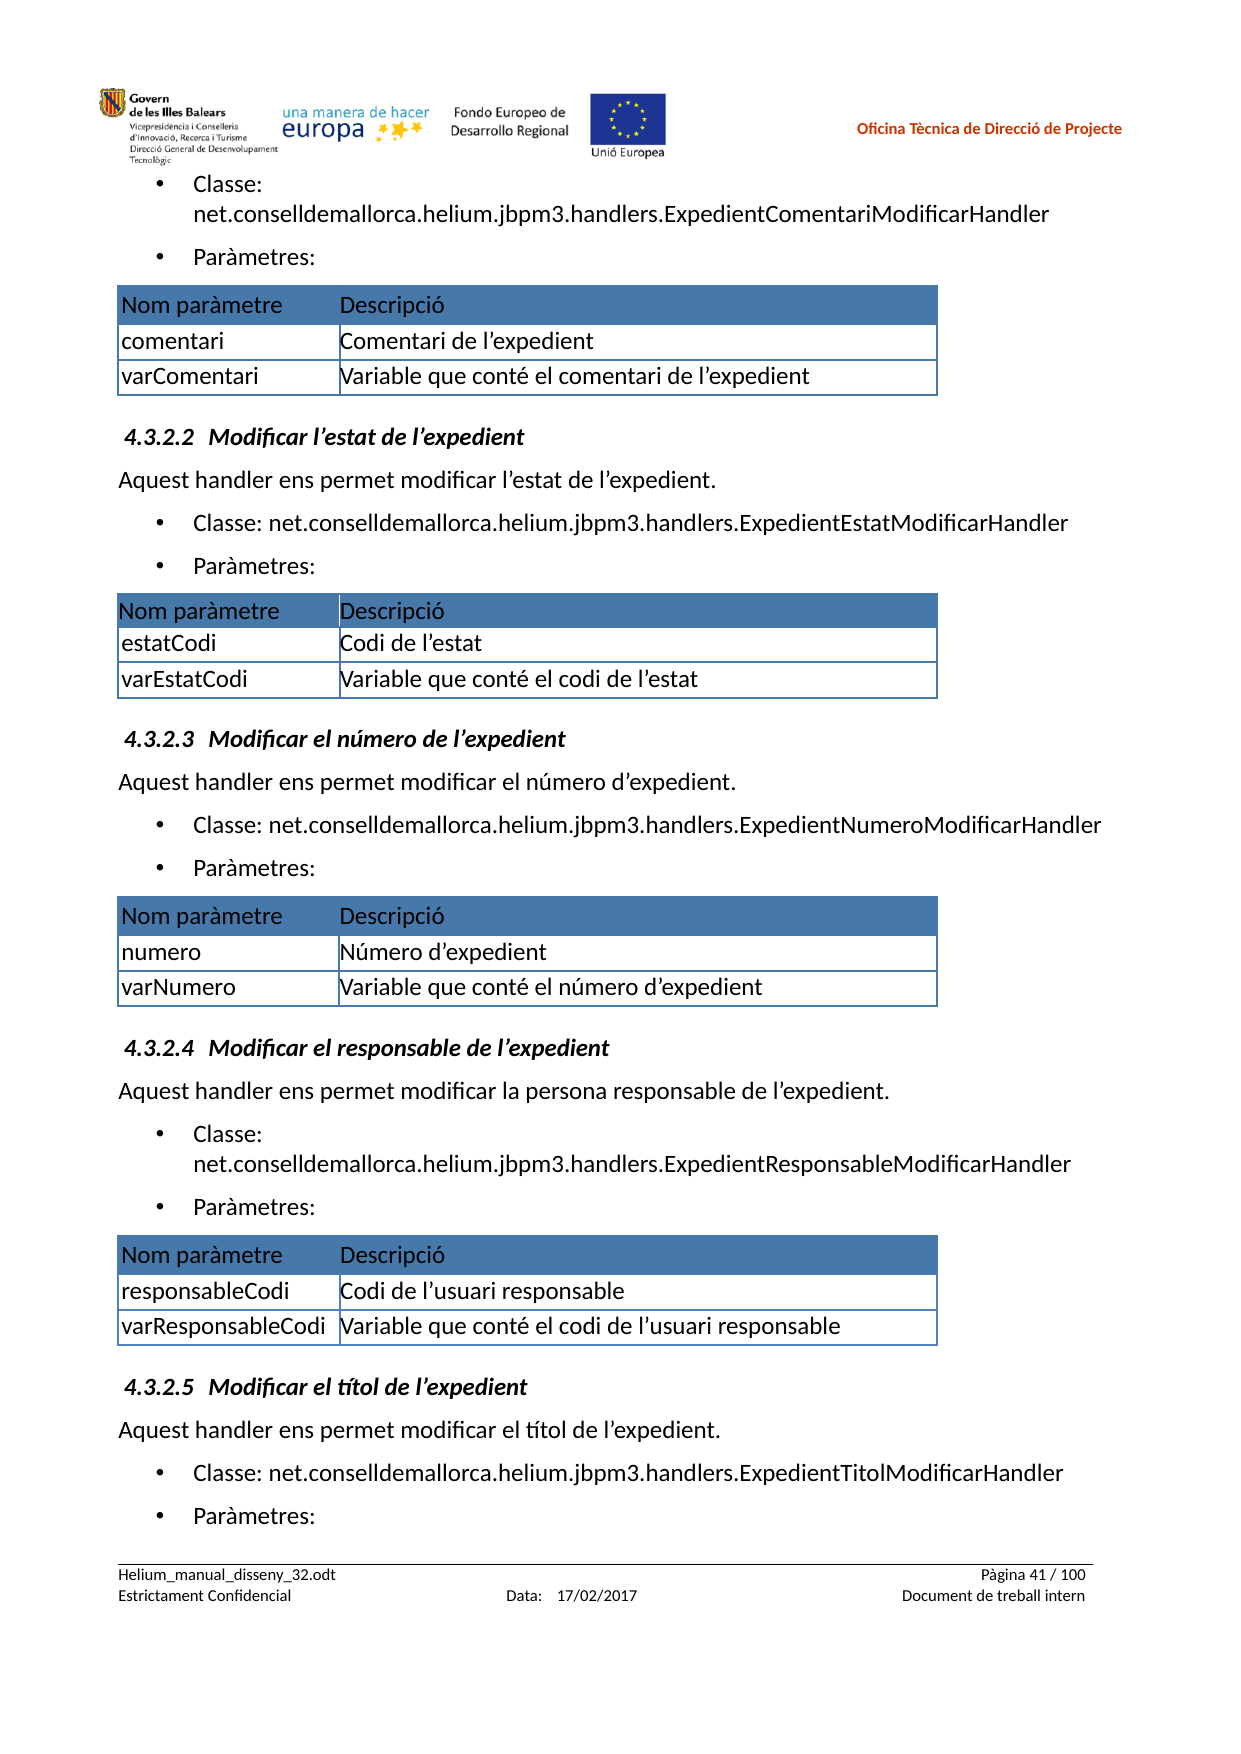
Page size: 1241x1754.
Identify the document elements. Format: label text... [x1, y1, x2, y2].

list Classe: net.conselldemallorca.helium.jbpm3.handlers.ExpedientResponsableModificarHandler [156, 1118, 1122, 1179]
list Paràmetres: [156, 241, 1122, 272]
table_cell numero [119, 936, 338, 969]
table_header Descripció [340, 898, 936, 934]
table_header Descripció [341, 1237, 936, 1273]
subtitle Modificar el títol de l’expedient [118, 1371, 1122, 1401]
table_cell varComentari [119, 361, 339, 394]
list Paràmetres: [156, 1191, 1122, 1222]
list Classe: net.conselldemallorca.helium.jbpm3.handlers.ExpedientEstatModificarHandler [156, 507, 1122, 537]
list Classe: net.conselldemallorca.helium.jbpm3.handlers.ExpedientTitolModificarHandler [156, 1457, 1122, 1487]
picture [99, 87, 668, 166]
subtitle Modificar l’estat de l’expedient [118, 421, 1122, 451]
list Classe: net.conselldemallorca.helium.jbpm3.handlers.ExpedientNumeroModificarHandler [156, 809, 1122, 840]
table_header Nom paràmetre [119, 1237, 339, 1273]
text Aquest handler ens permet modificar el número d’expedient. [118, 766, 1122, 797]
table_cell responsableCodi [119, 1275, 339, 1308]
table_cell Variable que conté el codi de l’estat [341, 663, 936, 697]
table_cell Número d’expedient [340, 936, 936, 969]
table_cell Variable que conté el número d’expedient [340, 972, 936, 1005]
list Paràmetres: [156, 550, 1122, 580]
table_cell varNumero [119, 972, 338, 1005]
table_header Nom paràmetre [119, 898, 338, 934]
list Paràmetres: [156, 1500, 1122, 1530]
text Aquest handler ens permet modificar el títol de l’expedient. [118, 1414, 1122, 1444]
table_cell Codi de l’usuari responsable [341, 1275, 936, 1308]
table_cell Codi de l’estat [341, 628, 936, 661]
table_cell varResponsableCodi [119, 1311, 339, 1344]
table_cell Variable que conté el comentari de l’expedient [341, 361, 936, 394]
subtitle Modificar el número de l’expedient [118, 724, 1122, 754]
table_cell Variable que conté el codi de l’usuari responsable [341, 1311, 936, 1344]
table_cell comentari [119, 325, 339, 358]
table_cell Comentari de l’expedient [341, 325, 936, 358]
list Paràmetres: [156, 852, 1122, 883]
subtitle Modificar el responsable de l’expedient [118, 1032, 1122, 1062]
table_header Descripció [340, 595, 936, 626]
text Aquest handler ens permet modificar la persona responsable de l’expedient. [118, 1075, 1122, 1105]
text Aquest handler ens permet modificar l’estat de l’expedient. [118, 464, 1122, 494]
table_header Nom paràmetre [119, 287, 339, 323]
table_header Nom paràmetre [119, 595, 339, 626]
list Classe: net.conselldemallorca.helium.jbpm3.handlers.ExpedientComentariModificarHandler [156, 168, 1122, 229]
table_header Descripció [341, 287, 936, 323]
table_cell estatCodi [119, 628, 339, 661]
table_cell varEstatCodi [119, 663, 339, 697]
